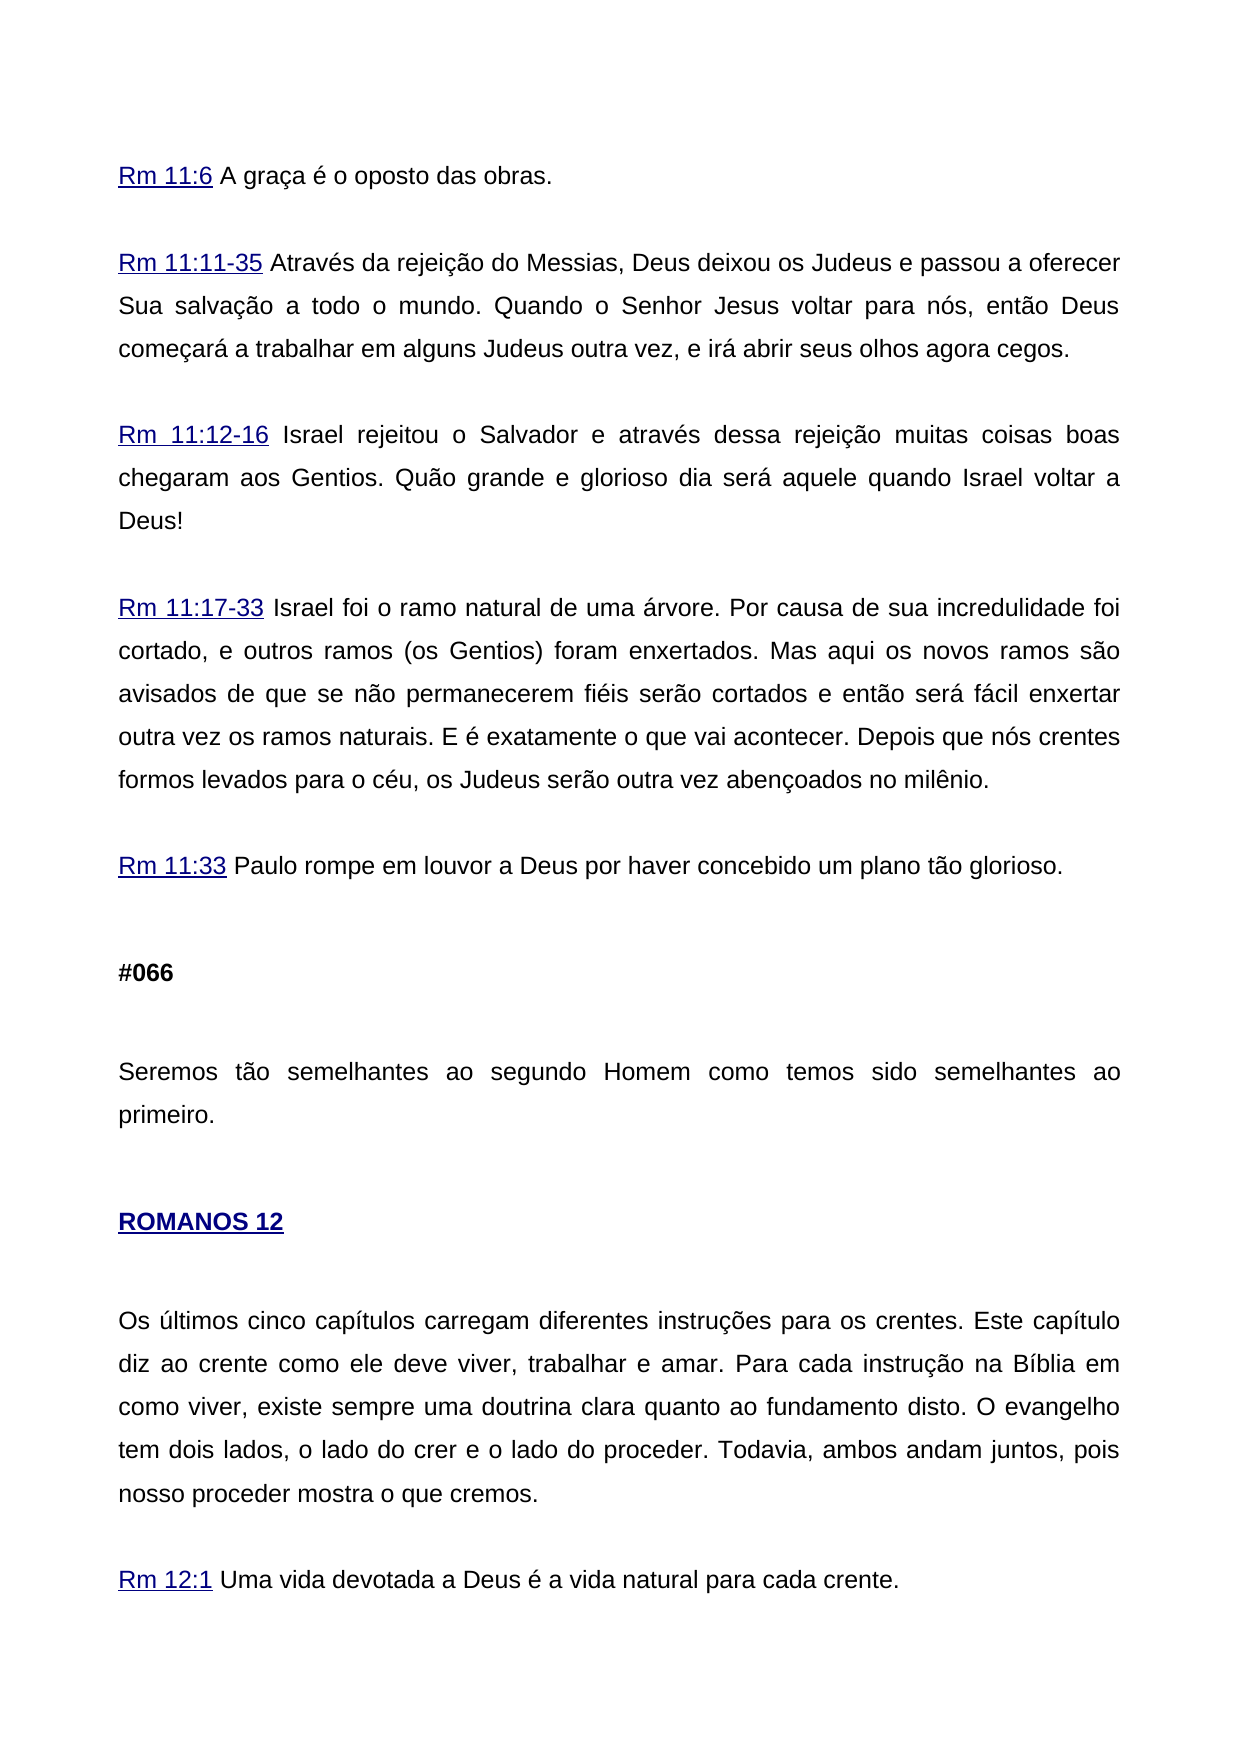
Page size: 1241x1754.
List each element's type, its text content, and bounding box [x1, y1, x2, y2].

text Rm 11:12-16 Israel rejeitou o Salvador e através dessa rejeição muitas coisas boas chegaram aos Gentios. Quão grande e glorioso dia será aquele quando Israel voltar a Deus! [118, 420, 1122, 535]
text Seremos tão semelhantes ao segundo Homem como temos sido semelhantes ao primeiro. [118, 1057, 1122, 1129]
subtitle ROMANOS 12 [118, 1207, 1122, 1236]
text Rm 11:33 Paulo rompe em louvor a Deus por haver concebido um plano tão glorioso. [118, 851, 1122, 880]
subtitle #066 [118, 958, 1122, 987]
text Rm 12:1 Uma vida devotada a Deus é a vida natural para cada crente. [118, 1565, 1122, 1593]
text Rm 11:11-35 Através da rejeição do Messias, Deus deixou os Judeus e passou a oferecer Sua salvação a todo o mundo. Quando o Senhor Jesus voltar para nós, então Deus começará a trabalhar em alguns Judeus outra vez, e irá abrir seus olhos agora cegos. [118, 247, 1122, 362]
text Rm 11:6 A graça é o oposto das obras. [118, 161, 1122, 190]
text Rm 11:17-33 Israel foi o ramo natural de uma árvore. Por causa de sua incredulidade foi cortado, e outros ramos (os Gentios) foram enxertados. Mas aqui os novos ramos são avisados de que se não permanecerem fiéis serão cortados e então será fácil enxertar outra vez os ramos naturais. E é exatamente o que vai acontecer. Depois que nós crentes formos levados para o céu, os Judeus serão outra vez abençoados no milênio. [118, 592, 1122, 794]
text Os últimos cinco capítulos carregam diferentes instruções para os crentes. Este capítulo diz ao crente como ele deve viver, trabalhar e amar. Para cada instrução na Bíblia em como viver, existe sempre uma doutrina clara quanto ao fundamento disto. O evangelho tem dois lados, o lado do crer e o lado do proceder. Todavia, ambos andam juntos, pois nosso proceder mostra o que cremos. [118, 1306, 1122, 1507]
